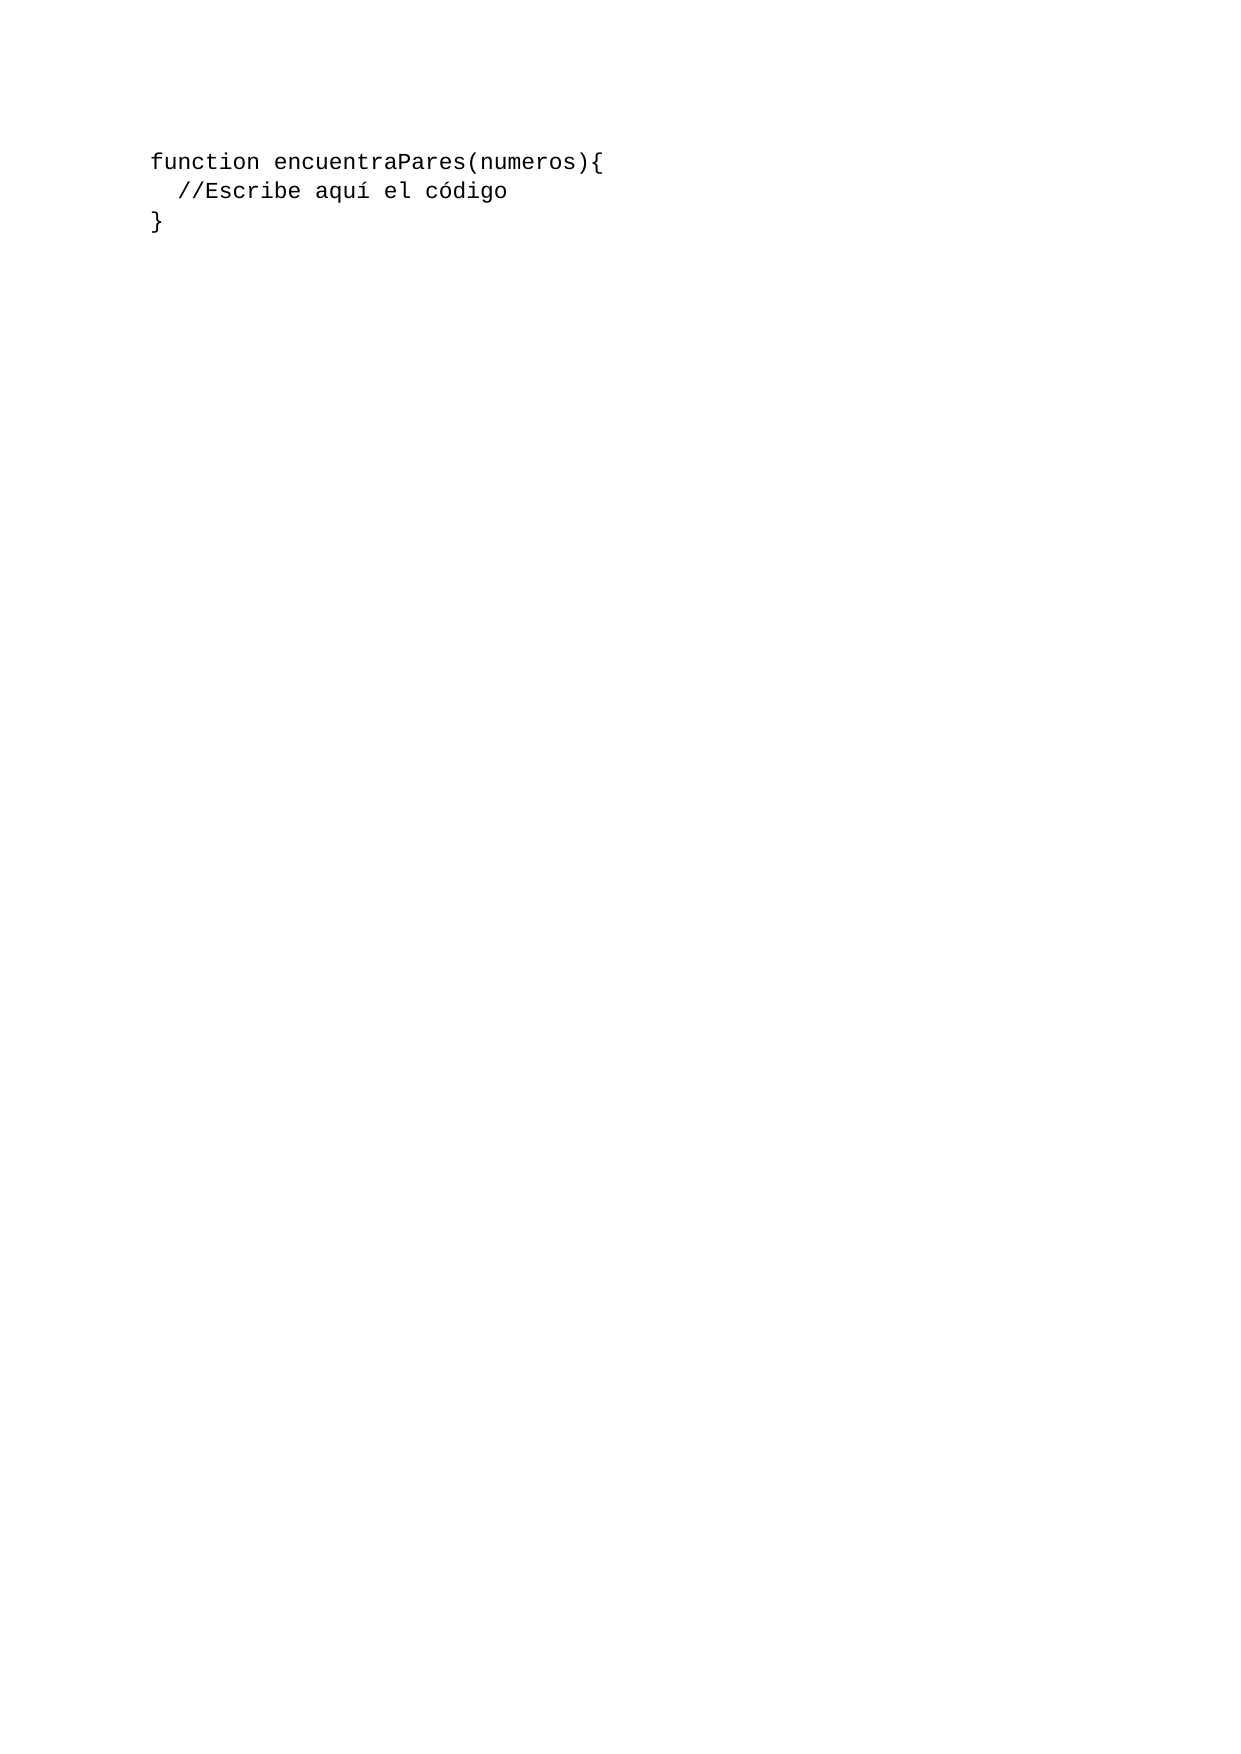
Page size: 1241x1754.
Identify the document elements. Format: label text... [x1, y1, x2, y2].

text function encuentraPares(numeros){ //Escribe aquí el código } [150, 150, 1090, 236]
